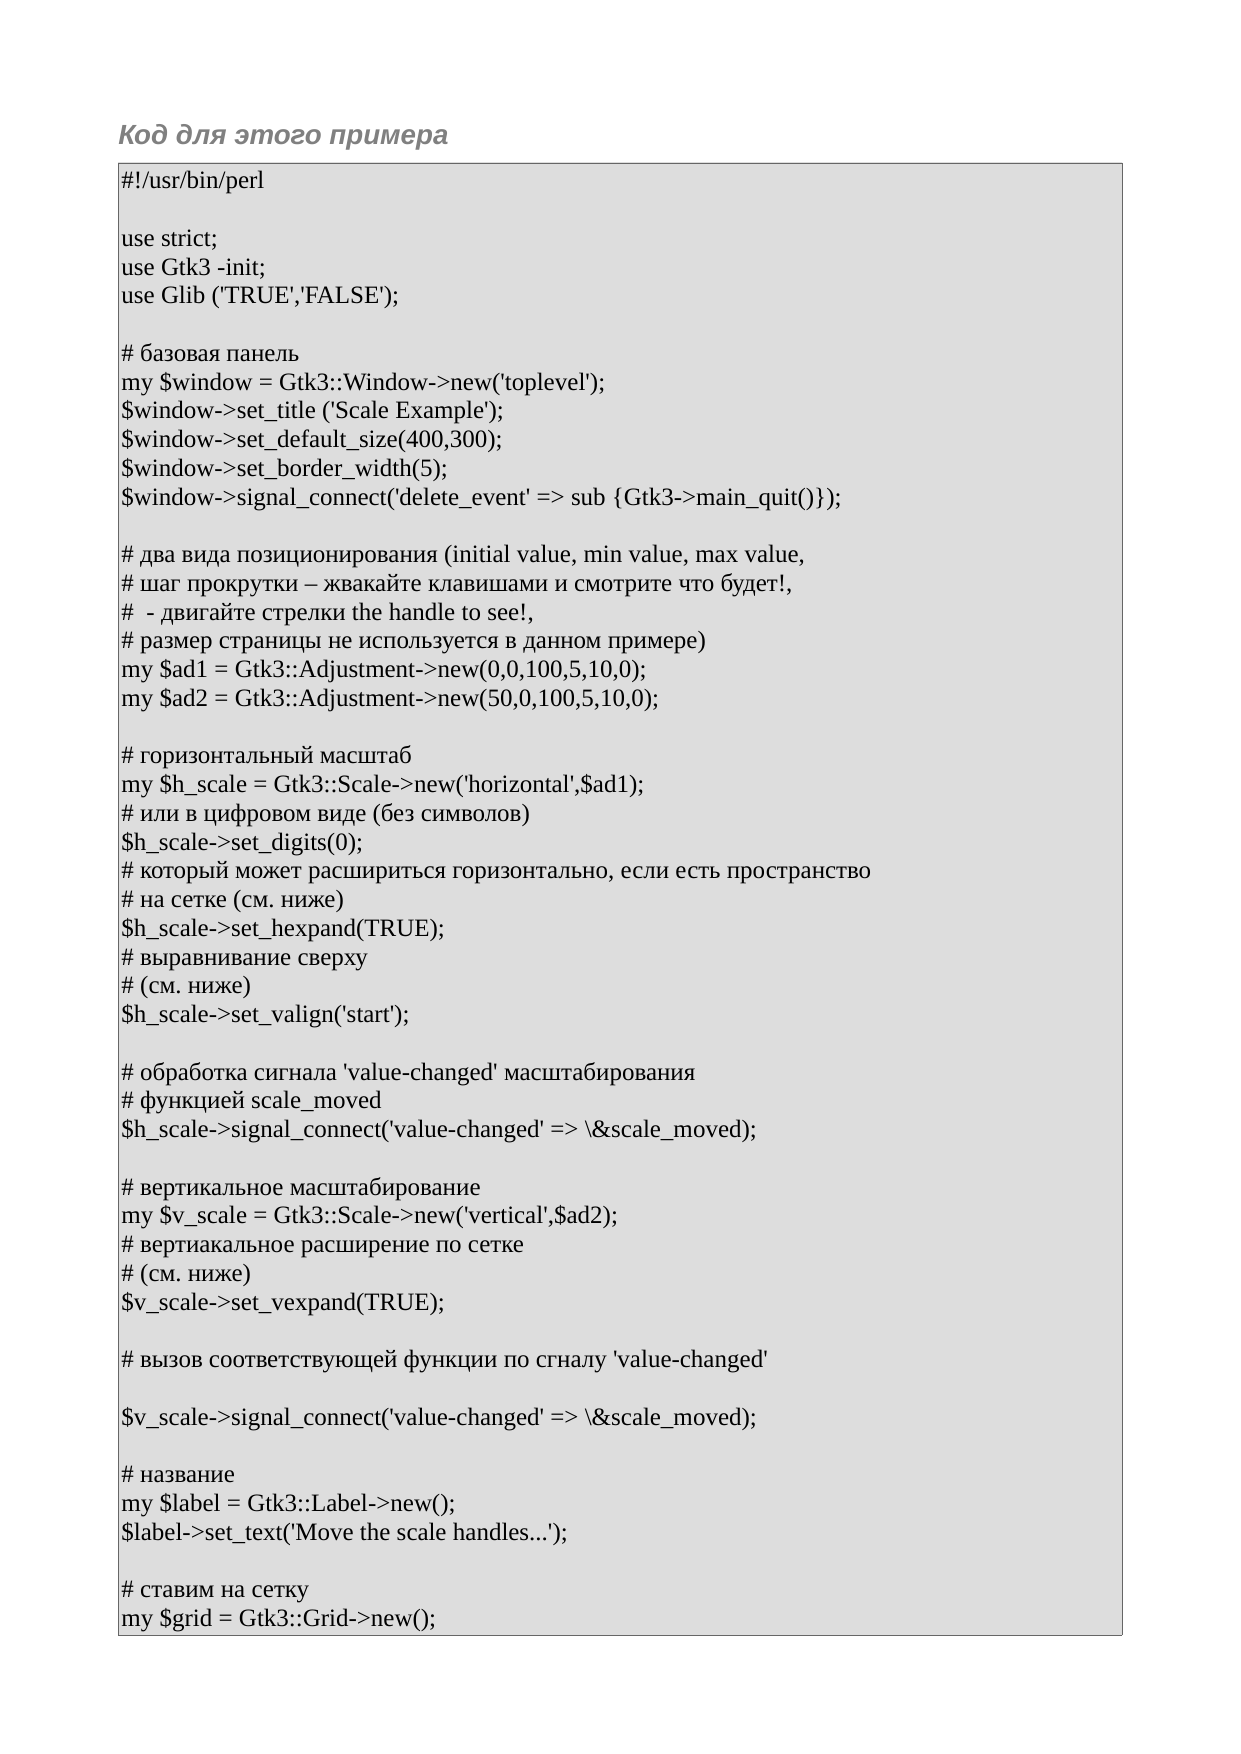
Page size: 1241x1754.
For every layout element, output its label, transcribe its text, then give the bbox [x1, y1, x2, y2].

text # шаг прокрутки – жвакайте клавишами и смотрите что будет!, [119, 565, 1122, 594]
text # базовая панель [119, 335, 1122, 364]
text $window->set_title ('Scale Example'); [119, 392, 1122, 421]
text # вызов соответствующей функции по сгналу 'value-changed' [119, 1341, 1122, 1370]
text # название [119, 1456, 1122, 1485]
text # ставим на сетку [119, 1571, 1122, 1600]
text my $grid = Gtk3::Grid->new(); [119, 1600, 1122, 1635]
text # (см. ниже) [119, 967, 1122, 996]
text # горизонтальный масштаб [119, 737, 1122, 766]
text # выравнивание сверху [119, 939, 1122, 967]
text $h_scale->set_digits(0); [119, 824, 1122, 852]
text $v_scale->signal_connect('value-changed' => \&scale_moved); [119, 1399, 1122, 1427]
text $h_scale->set_valign('start'); [119, 996, 1122, 1025]
text # вертикальное масштабирование [119, 1169, 1122, 1197]
text my $window = Gtk3::Window->new('toplevel'); [119, 364, 1122, 392]
text # функцией scale_moved [119, 1082, 1122, 1111]
text # или в цифровом виде (без символов) [119, 795, 1122, 824]
text use Gtk3 -init; [119, 249, 1122, 277]
text use Glib ('TRUE','FALSE'); [119, 277, 1122, 306]
text my $h_scale = Gtk3::Scale->new('horizontal',$ad1); [119, 766, 1122, 795]
text $v_scale->set_vexpand(TRUE); [119, 1284, 1122, 1312]
text $window->set_default_size(400,300); [119, 421, 1122, 450]
text # вертиакальное расширение по сетке [119, 1226, 1122, 1255]
text # два вида позиционирования (initial value, min value, max value, [119, 536, 1122, 565]
text $h_scale->signal_connect('value-changed' => \&scale_moved); [119, 1111, 1122, 1140]
text use strict; [119, 220, 1122, 249]
text my $ad1 = Gtk3::Adjustment->new(0,0,100,5,10,0); [119, 651, 1122, 680]
subtitle Код для этого примера [118, 118, 1122, 150]
text my $ad2 = Gtk3::Adjustment->new(50,0,100,5,10,0); [119, 680, 1122, 709]
text # который может расшириться горизонтально, если есть пространство [119, 852, 1122, 881]
text # на сетке (см. ниже) [119, 881, 1122, 910]
text # (см. ниже) [119, 1255, 1122, 1284]
text $label->set_text('Move the scale handles...'); [119, 1514, 1122, 1542]
text # размер страницы не используется в данном примере) [119, 622, 1122, 651]
text $window->signal_connect('delete_event' => sub {Gtk3->main_quit()}); [119, 479, 1122, 507]
text # обработка сигнала 'value-changed' масштабирования [119, 1054, 1122, 1082]
text my $v_scale = Gtk3::Scale->new('vertical',$ad2); [119, 1197, 1122, 1226]
text $h_scale->set_hexpand(TRUE); [119, 910, 1122, 939]
text #!/usr/bin/perl [119, 164, 1122, 191]
text # - двигайте стрелки the handle to see!, [119, 594, 1122, 622]
text $window->set_border_width(5); [119, 450, 1122, 479]
text my $label = Gtk3::Label->new(); [119, 1485, 1122, 1514]
